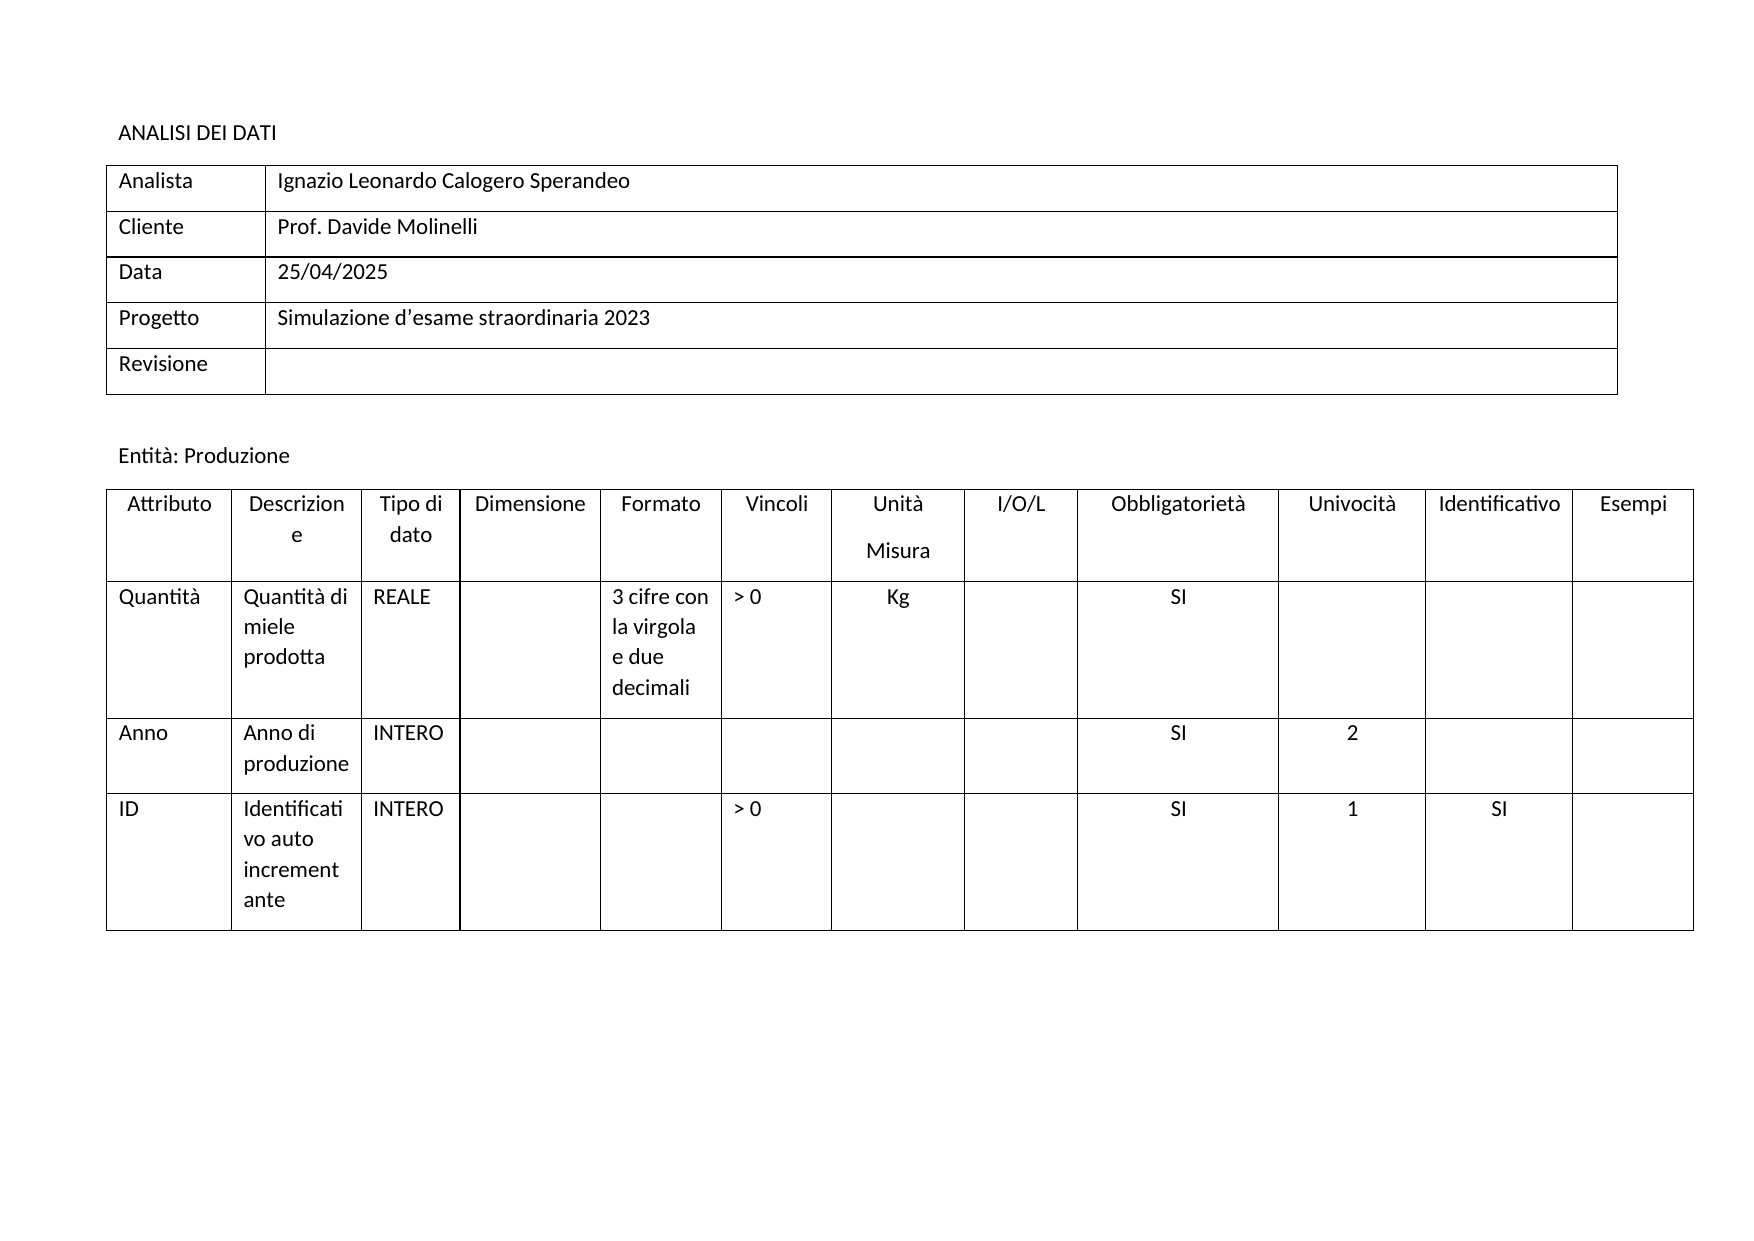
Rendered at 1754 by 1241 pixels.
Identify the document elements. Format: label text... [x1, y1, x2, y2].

table_cell [722, 719, 831, 793]
table_cell 3 cifre con la virgola e due decimali [601, 582, 721, 717]
table_cell Cliente [107, 212, 265, 256]
table_cell SI [1078, 582, 1278, 717]
table_cell Prof. Davide Molinelli [266, 212, 1617, 256]
table_cell INTERO [362, 794, 459, 930]
table_cell [832, 794, 964, 930]
table_header Obbligatorietà [1078, 490, 1278, 581]
table_header Attributo [107, 490, 231, 581]
table_header Univocità [1279, 490, 1425, 581]
table_cell ID [107, 794, 231, 930]
table_cell [965, 582, 1077, 717]
table_cell 25/04/2025 [266, 258, 1617, 302]
table_cell [601, 794, 721, 930]
table_cell Kg [832, 582, 964, 717]
table_cell Quantità [107, 582, 231, 717]
table_cell 2 [1279, 719, 1425, 793]
table_cell INTERO [362, 719, 459, 793]
table_cell 1 [1279, 794, 1425, 930]
table_cell [1279, 582, 1425, 717]
table_cell SI [1078, 794, 1278, 930]
text Entità: Produzione [118, 442, 1606, 469]
table_cell [965, 794, 1077, 930]
table_cell SI [1426, 794, 1572, 930]
table_header Dimensione [461, 490, 600, 581]
table_cell Anno di produzione [232, 719, 361, 793]
table_cell [1573, 582, 1693, 717]
table_cell Quantità di miele prodotta [232, 582, 361, 717]
table_cell Data [107, 258, 265, 302]
table_cell [965, 719, 1077, 793]
table_header Unità Misura [832, 490, 964, 581]
table_header Analista [107, 166, 265, 211]
table_cell > 0 [722, 582, 831, 717]
table_cell REALE [362, 582, 459, 717]
table_cell [601, 719, 721, 793]
table_cell [266, 349, 1617, 394]
table_header Tipo di dato [362, 490, 459, 581]
table_header Identificativo [1426, 490, 1572, 581]
table_header Descrizione [232, 490, 361, 581]
table_header Formato [601, 490, 721, 581]
table_cell Progetto [107, 303, 265, 348]
table_cell SI [1078, 719, 1278, 793]
table_header I/O/L [965, 490, 1077, 581]
table_cell Identificativo auto incrementante [232, 794, 361, 930]
table_cell [1573, 794, 1693, 930]
table_cell [1573, 719, 1693, 793]
table_header Vincoli [722, 490, 831, 581]
table_cell [1426, 582, 1572, 717]
table_header Ignazio Leonardo Calogero Sperandeo [266, 166, 1617, 211]
table_cell [461, 719, 600, 793]
table_cell [461, 794, 600, 930]
table_cell Anno [107, 719, 231, 793]
table_cell Simulazione d’esame straordinaria 2023 [266, 303, 1617, 348]
table_cell [832, 719, 964, 793]
table_cell > 0 [722, 794, 831, 930]
table_cell [461, 582, 600, 717]
table_header Esempi [1573, 490, 1693, 581]
text ANALISI DEI DATI [118, 118, 1606, 146]
table_cell [1426, 719, 1572, 793]
table_cell Revisione [107, 349, 265, 394]
